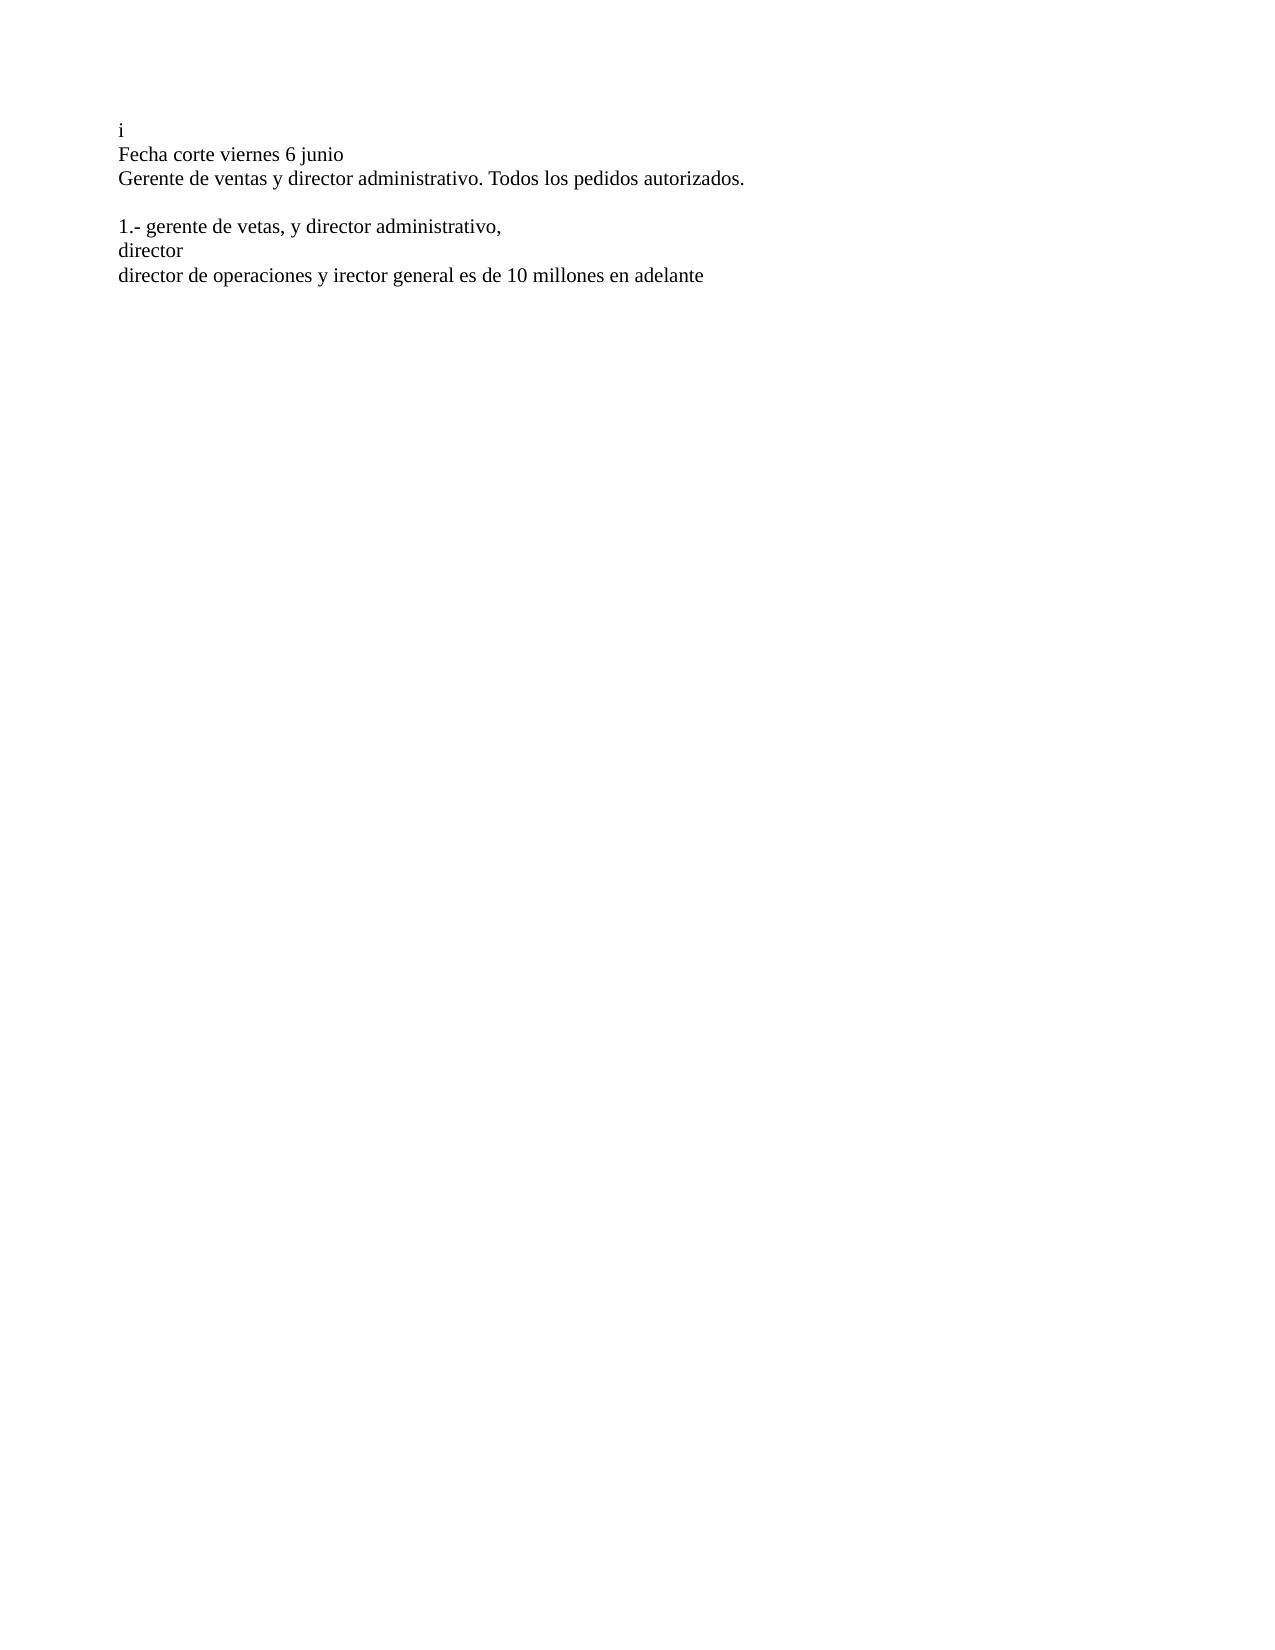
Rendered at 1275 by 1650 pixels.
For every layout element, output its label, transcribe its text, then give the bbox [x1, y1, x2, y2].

text Gerente de ventas y director administrativo. Todos los pedidos autorizados. [118, 166, 1157, 214]
text director de operaciones y irector general es de 10 millones en adelante [118, 262, 1157, 287]
text Fecha corte viernes 6 junio [118, 142, 1157, 166]
text 1.- gerente de vetas, y director administrativo, [118, 214, 1157, 238]
text director [118, 238, 1157, 262]
